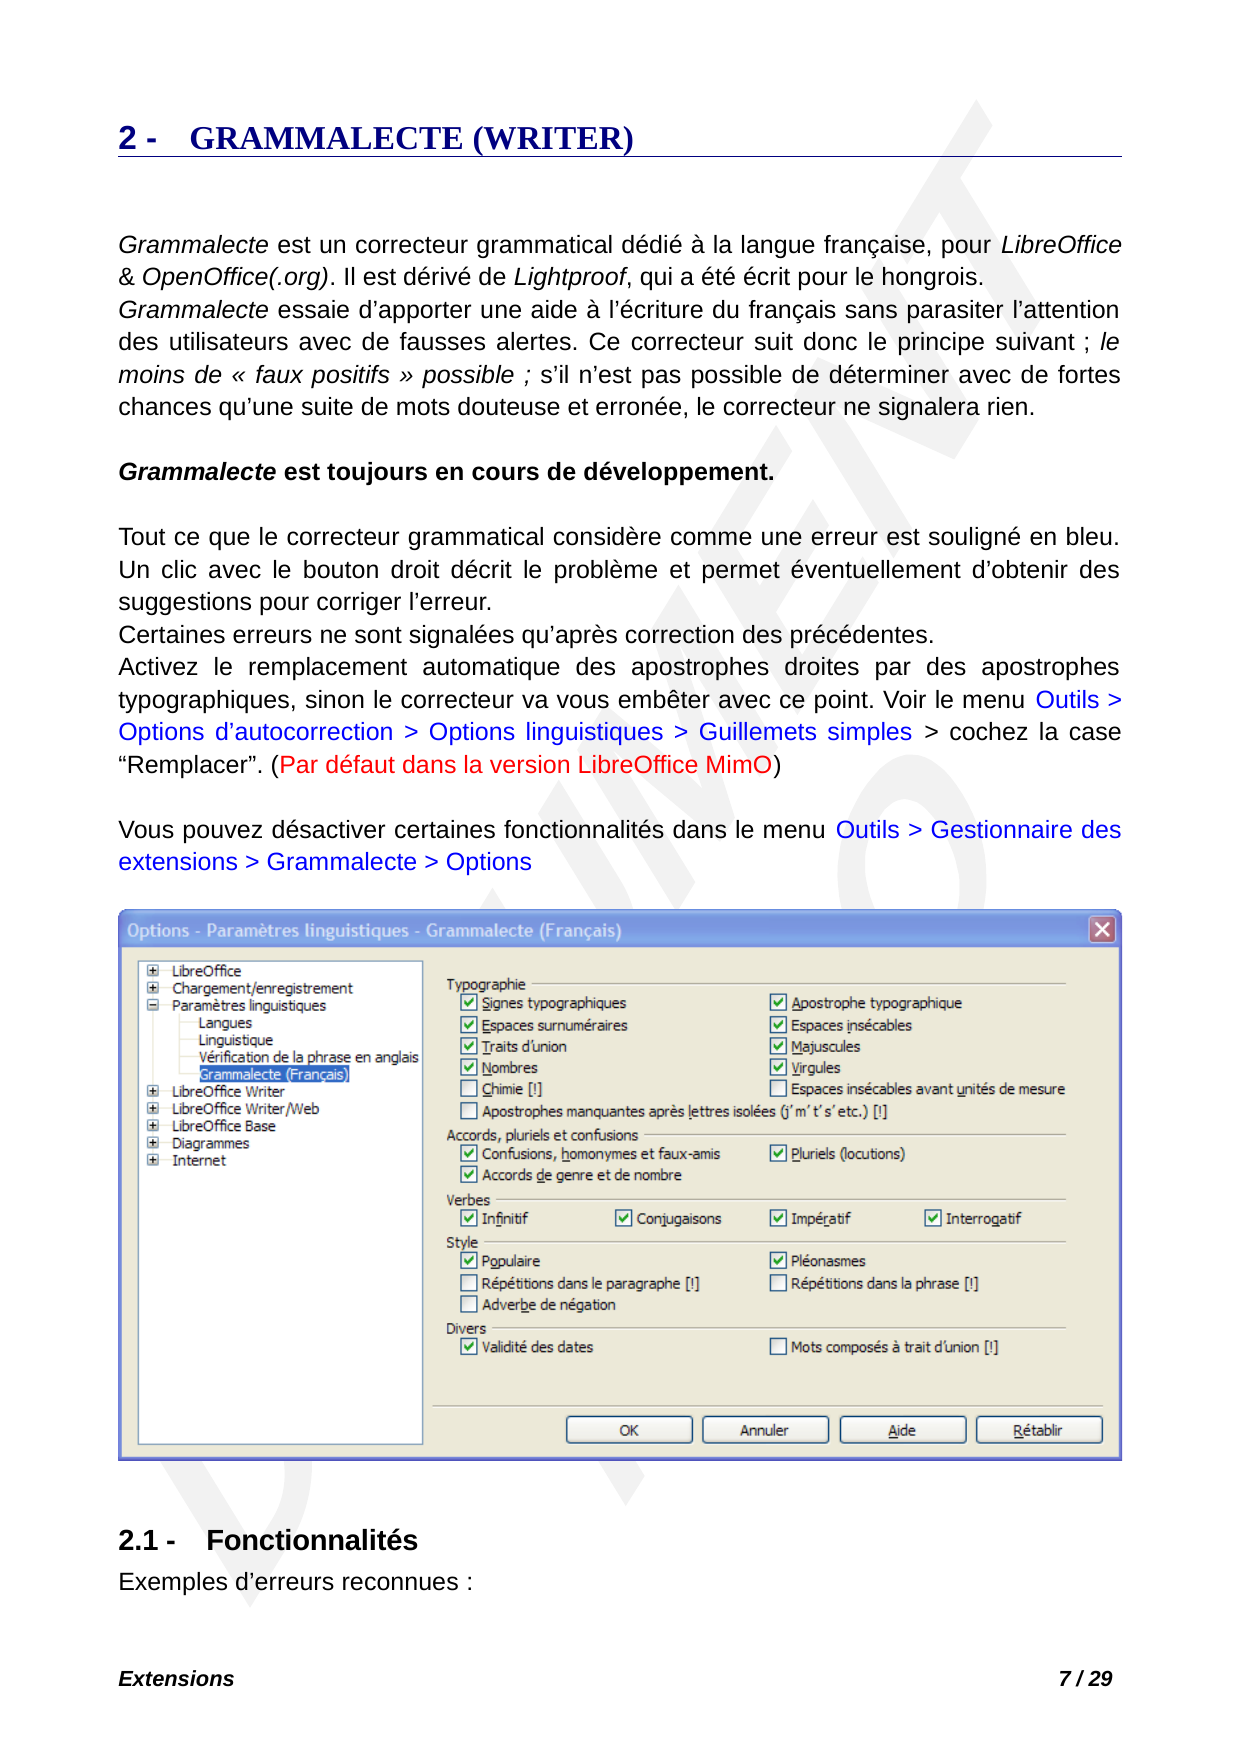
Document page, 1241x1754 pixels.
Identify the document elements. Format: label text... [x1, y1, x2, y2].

picture [118, 909, 1123, 1461]
text Grammalecte est toujours en cours de développement. [118, 455, 1122, 487]
text Grammalecte essaie d’apporter une aide à l’écriture du français sans parasiter l’attention des utilisateurs avec de fausses alertes. Ce correcteur suit donc le principe suivant ; le moins de « faux positifs » possible ; s’il n’est pas possible de déterminer avec de fortes chances qu’une suite de mots douteuse et erronée, le correcteur ne signalera rien. [118, 292, 1122, 422]
text Vous pouvez désactiver certaines fonctionnalités dans le menu Outils > Gestionnaire des extensions > Grammalecte > Options [118, 812, 1122, 877]
text Tout ce que le correcteur grammatical considère comme une erreur est souligné en bleu. Un clic avec le bouton droit décrit le problème et permet éventuellement d’obtenir des suggestions pour corriger l’erreur. [118, 520, 1122, 617]
text Grammalecte est un correcteur grammatical dédié à la langue française, pour LibreOffice & OpenOffice(.org). Il est dérivé de Lightproof, qui a été écrit pour le hongrois. [118, 227, 1122, 292]
subtitle Fonctionnalités [118, 1522, 1122, 1556]
text Certaines erreurs ne sont signalées qu’après correction des précédentes. [118, 617, 1122, 650]
subtitle Grammalecte (Writer) [118, 118, 1122, 156]
text Activez le remplacement automatique des apostrophes droites par des apostrophes typographiques, sinon le correcteur va vous embêter avec ce point. Voir le menu Outils > Options d’autocorrection > Options linguistiques > Guillemets simples > cochez la case “Remplacer”. (Par défaut dans la version LibreOffice MimO) [118, 650, 1122, 780]
text Exemples d’erreurs reconnues : [118, 1564, 1122, 1597]
